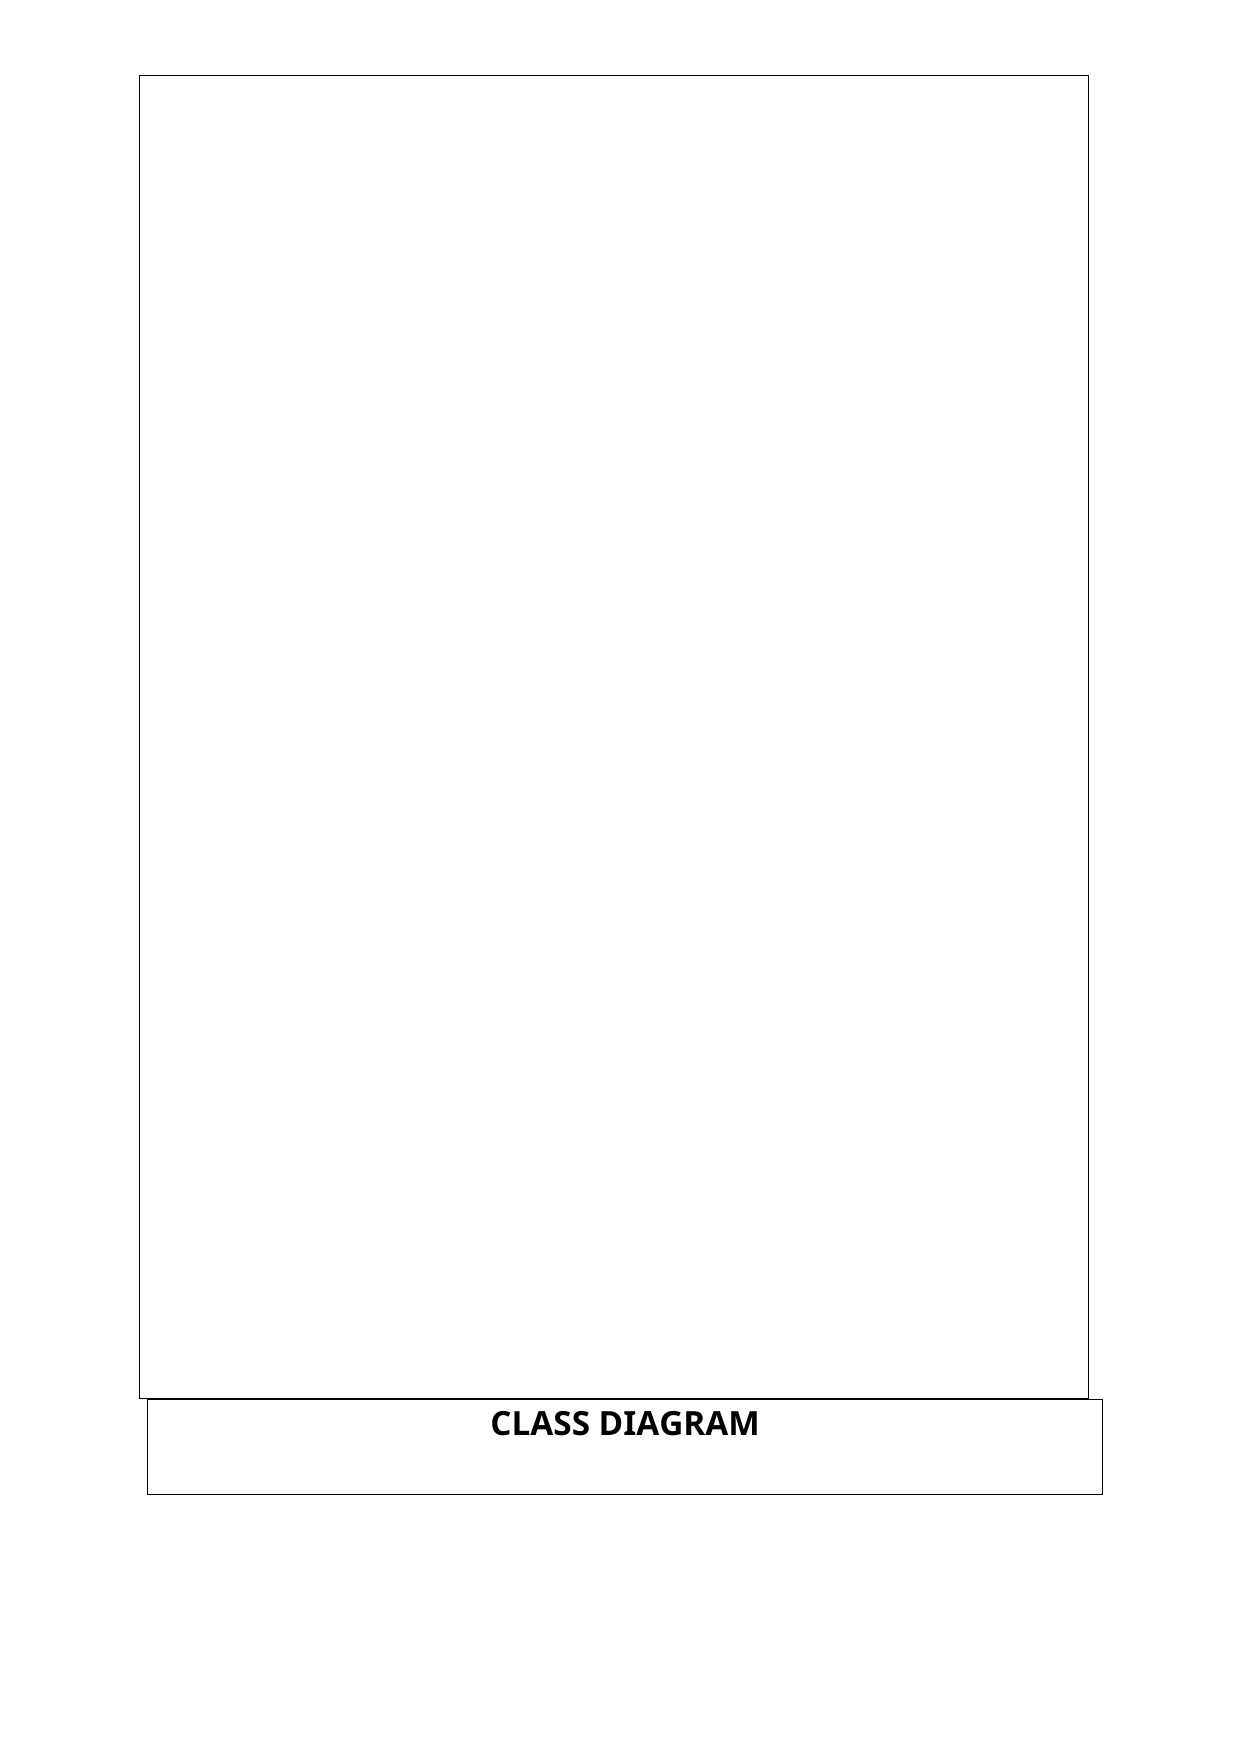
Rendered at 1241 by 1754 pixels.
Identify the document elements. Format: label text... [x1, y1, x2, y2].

table_header CLASS DIAGRAM [148, 1400, 1102, 1494]
table_cell [140, 76, 1088, 1398]
